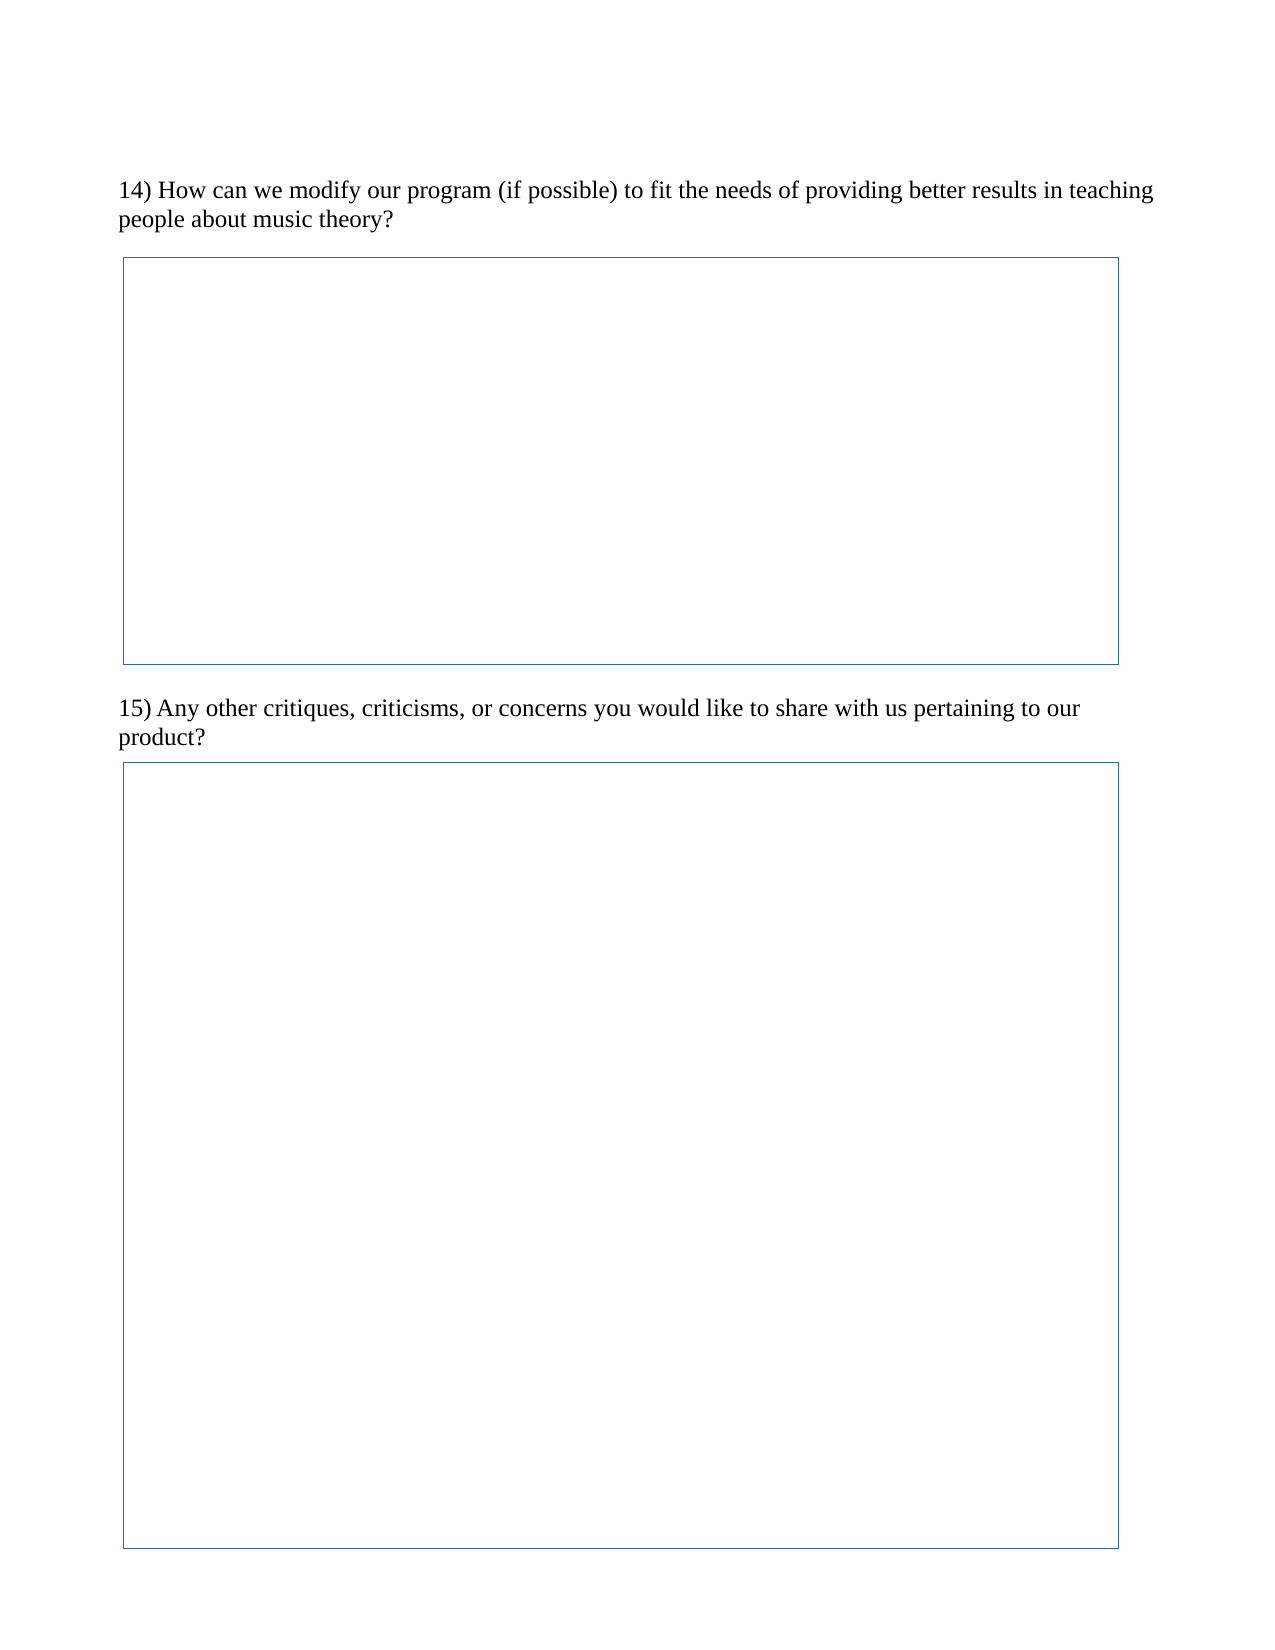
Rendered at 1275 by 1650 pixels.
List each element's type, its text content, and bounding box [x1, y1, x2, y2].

text 15) Any other critiques, criticisms, or concerns you would like to share with us pertaining to our product? [118, 693, 1157, 751]
text 14) How can we modify our program (if possible) to fit the needs of providing better results in teaching people about music theory? [118, 176, 1157, 233]
